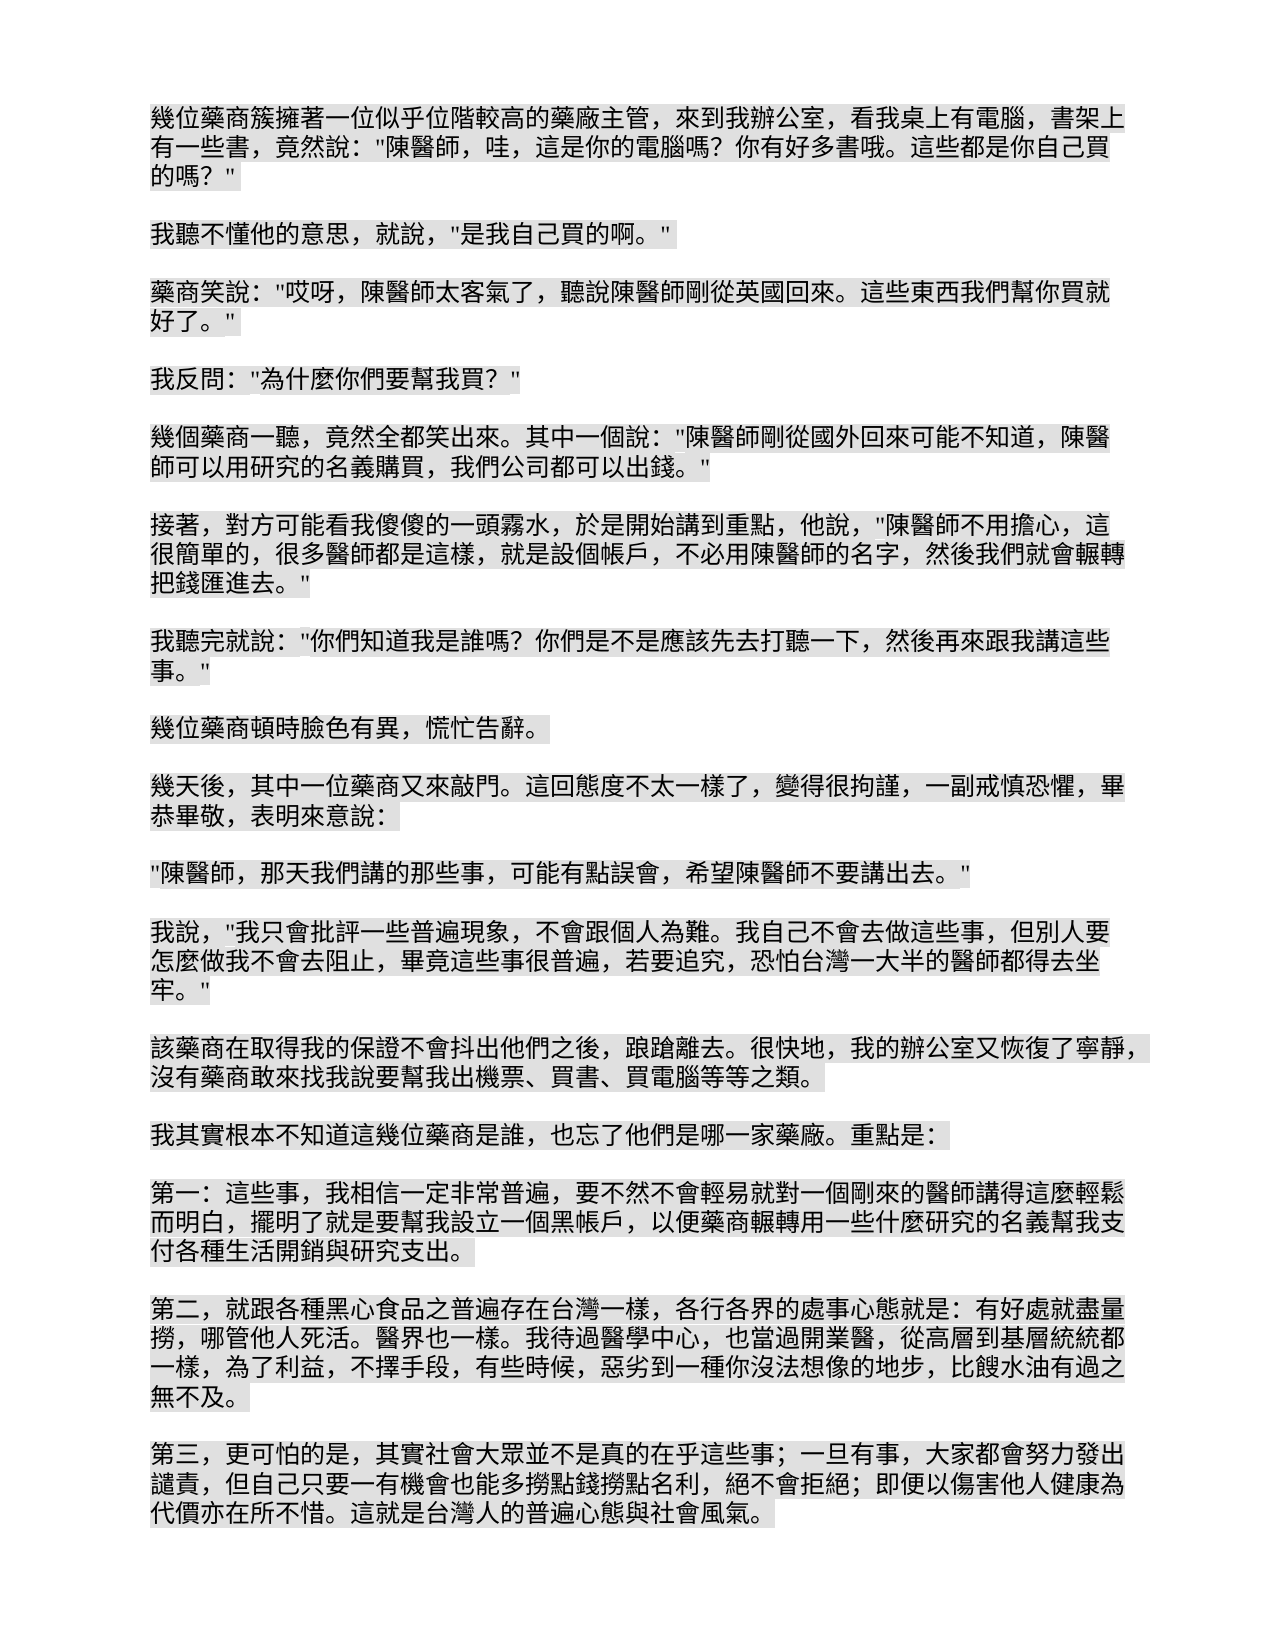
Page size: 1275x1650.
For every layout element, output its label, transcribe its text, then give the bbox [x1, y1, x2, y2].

text 我曾在文章裏約略提到一件奇怪的事。這事始末是這樣。2007年，我成為公務員，從英國返國在台大雲林分院工作。 上班沒幾天，有幾位藥商來辦公室找我。我過去都會在辦公室門口掛上 "藥商止步" 的警告牌。但因為剛上班不久，牌子還來不及掛上，於是藥商就闖進來了。 幾位藥商簇擁著一位似乎位階較高的藥廠主管，來到我辦公室，看我桌上有電腦，書架上有一些書，竟然說："陳醫師，哇，這是你的電腦嗎？你有好多書哦。這些都是你自己買的嗎？" 我聽不懂他的意思，就說，"是我自己買的啊。" 藥商笑說："哎呀，陳醫師太客氣了，聽說陳醫師剛從英國回來。這些東西我們幫你買就好了。" 我反問："為什麼你們要幫我買？" 幾個藥商一聽，竟然全都笑出來。其中一個說："陳醫師剛從國外回來可能不知道，陳醫師可以用研究的名義購買，我們公司都可以出錢。" 接著，對方可能看我傻傻的一頭霧水，於是開始講到重點，他說，"陳醫師不用擔心，這很簡單的，很多醫師都是這樣，就是設個帳戶，不必用陳醫師的名字，然後我們就會輾轉把錢匯進去。" 我聽完就說："你們知道我是誰嗎？你們是不是應該先去打聽一下，然後再來跟我講這些事。" 幾位藥商頓時臉色有異，慌忙告辭。 幾天後，其中一位藥商又來敲門。這回態度不太一樣了，變得很拘謹，一副戒慎恐懼，畢恭畢敬，表明來意說： "陳醫師，那天我們講的那些事，可能有點誤會，希望陳醫師不要講出去。" 我說，"我只會批評一些普遍現象，不會跟個人為難。我自己不會去做這些事，但別人要怎麼做我不會去阻止，畢竟這些事很普遍，若要追究，恐怕台灣一大半的醫師都得去坐牢。" 該藥商在取得我的保證不會抖出他們之後，踉蹌離去。很快地，我的辦公室又恢復了寧靜，沒有藥商敢來找我說要幫我出機票、買書、買電腦等等之類。 我其實根本不知道這幾位藥商是誰，也忘了他們是哪一家藥廠。重點是： 第一：這些事，我相信一定非常普遍，要不然不會輕易就對一個剛來的醫師講得這麼輕鬆而明白，擺明了就是要幫我設立一個黑帳戶，以便藥商輾轉用一些什麼研究的名義幫我支付各種生活開銷與研究支出。 第二，就跟各種黑心食品之普遍存在台灣一樣，各行各界的處事心態就是：有好處就盡量撈，哪管他人死活。醫界也一樣。我待過醫學中心，也當過開業醫，從高層到基層統統都一樣，為了利益，不擇手段，有些時候，惡劣到一種你沒法想像的地步，比餿水油有過之無不及。 第三，更可怕的是，其實社會大眾並不是真的在乎這些事；一旦有事，大家都會努力發出譴責，但自己只要一有機會也能多撈點錢撈點名利，絕不會拒絕；即便以傷害他人健康為代價亦在所不惜。這就是台灣人的普遍心態與社會風氣。 第四，一些普遍存在的事，它之所以能在各行各業普遍存在，意味著人們把它當成一種彼此心照不宣的潛規則。唯有到了選舉時刻或準備拿來對付誰時，這些事才會曝光。這意味著，人們其實並不是真的在乎這些事本身的是非對錯，而只是在某種狀況下拿來做為一種攻擊武器。 第五，所謂揭弊，在某個意義上是可恥的，因為選擇性的正義不是正義。大家幾乎統統都這樣幹，而你卻光打其中一個，把他打成妖魔，這合乎正義嗎？ 第六，以這類藥商黑帳戶之事為例，我沒證據證明這事非常普遍，雖然藥商自己是這麼強調，所以叫我放心接受金錢而不用客氣，但我畢竟沒有證據證明它到底有多普遍。 但我相信，連我這樣一個幾乎與醫界脫節的人，都會屢屢聽聞或接觸到類似事情，那些長久在醫界工作的人不可能不知道。這基本上就是一整個醫界全是共犯結構，彼此心照不宣。 第七，將近二十年前，我因為寫文章以及透過醫學會正式提案，表達我對台灣醫界總是 "公然且明目張膽" 地接受藥商的饋贈以及拿回扣的不滿，包括各種旅遊招待甚至性招待等等，引起醫界特別是精神醫學界許多老枝新秀的集體強烈攻擊。 兩年後，我考上教育部公費留學史上首度次創立的 "醫學倫理" 學門的全額獎學金。我知道這個領域將來在台灣醫界或學界會有一大塊大餅大家搶著吃，將會成為一種顯學。但我出國的第二年就在醫望雜誌寫文章表明我的悲觀以此對所謂醫學倫理的厭惡。 就知識的本質而言，天底下不應該有醫學倫理這樣一種學科，就好像不應該有愛情倫理或孝道倫理或銀行員倫理的獨立學科一樣；相關的議論理應分別屬於哲學、社會學或政治學或歷史學等等。天底下不應該有所謂醫學倫理學家，就好像天底下不應該有孝順專家或愛情專家一樣，除非他本身是個哲學家、社會學家或政治學家、歷史學家等等。 第八，更重要的是，知識方面的討論並無助於現實的腐敗。開設一堆有口無心而且毫無大腦、甚至非常反智低能的所謂醫學倫理課程(不信的話，不妨看看醫學雜誌上那些醫學倫理學分考題就知道有多低能)，或強迫每個醫生每年一定要取得多少所謂醫學倫理學分才能更新醫師執照，企圖以此來改善現實的腐敗，那純粹就是自欺欺人。 就好像我們看到有人忤逆長上，對父母又打又罵，或是對父母健康死活不聞不問只關心遺產，我不需要先去修一堆孝順學分才能知道這是很不孝的行為。就好像一個銀行員不把鈔票塞進自己的口袋，並不需要修什麼 "銀行員倫理" 的學分一樣。 結論是：一個現象如果非常普遍，那意味著人們其實根本不在乎。要改變這些潛規則只有一個可能，那就是人們普遍必須覺得這樣一些現象是錯的、可恥的、難以忍受的。 陳真2014.09.12. ================ 柯被爆私設帳戶洗錢 羅淑蕾：台大的黑色力量 NOWnewsNOWnews – 2014年9月10日 記者林靖堂／台北報導 國民黨立委羅淑蕾今（10）日召開記者會，指控無黨籍台北市長參選人柯文哲涉嫌利用「外科加護醫療經費MG149」教唆台大外科團隊洗錢、逃漏稅。 羅淑蕾表示，在柯文哲親擬的MG149帳戶規則內，2003年版本公然「鼓勵大家利用MG149內，可將錢捐入MG149內，買私人物品或出國經費。先捐入，再領出，可扣抵所得稅」，她痛批，柯文哲根本是台大醫院內的黑色力量。 羅淑蕾拿出柯文哲2003年至2012年間修改近20次的「外科加護醫療經費MG149」規定，根據MG149規定「主持人承包業務的總收入，在扣掉一切支出後，若有剩餘，5-5分帳，若仍放MG149內之個別帳可支出私人的費用。若要轉由私帳洗出現金則要扣10%的洗錢費用」。 羅淑蕾痛陳，柯文哲直接將「洗錢」寫入法規中，直到2008年政黨輪替後的版本才改為「提領現金的方法」，甚至還載明帳戶提供對外服務。 羅淑蕾指控，台大醫院設立402專戶接受各界捐款，但是柯文哲竟利用職務之便，在402專戶下私設MG149「帳中帳」，並將MG149帳目分為「公帳、私帳、個別帳、臨床研究帳戶」四大帳戶，並交由專人看管處理。 再者，柯文哲要求台大外科團隊在內的台大醫師、護理師等加入，且加入者須繳「入會費」，主治醫生4千元、護士或護理師1千元。 羅淑蕾指出，柯文哲自2003年起親手擬定並私設MG149帳戶，要求外科團隊存入廠商贊助、企業個人、承接研究案等收入，並從中管理團隊所有的收入與支出，甚至「提供對外服務」，提供「洗錢」之用。甚至，柯文哲的妹妹柯美蘭雖非台大醫師團隊，也在帳戶名單之列「呷好到相報」。 羅淑蕾說，該專戶2003年開設後，每年收入近乎千萬，雖然對外募款說明指稱開專戶為學術之用，但所作所為都在涉及教唆逃漏稅與洗錢，「在台大都能開小金庫，未來如果當選台北市長怎麼辦」？ 羅淑蕾指稱，自己在半年前就已掌握這份資料，等柯文哲參選後就會公布，她並在記者會上會同會計師一一點名罪刑，指柯文哲已涉嫌違反《洗錢防制法》、《貪汙治罪條例》等罪嫌，呼籲共犯結構內的醫師迅速自首，轉為汙點證人。 [150, 75, 1125, 1557]
